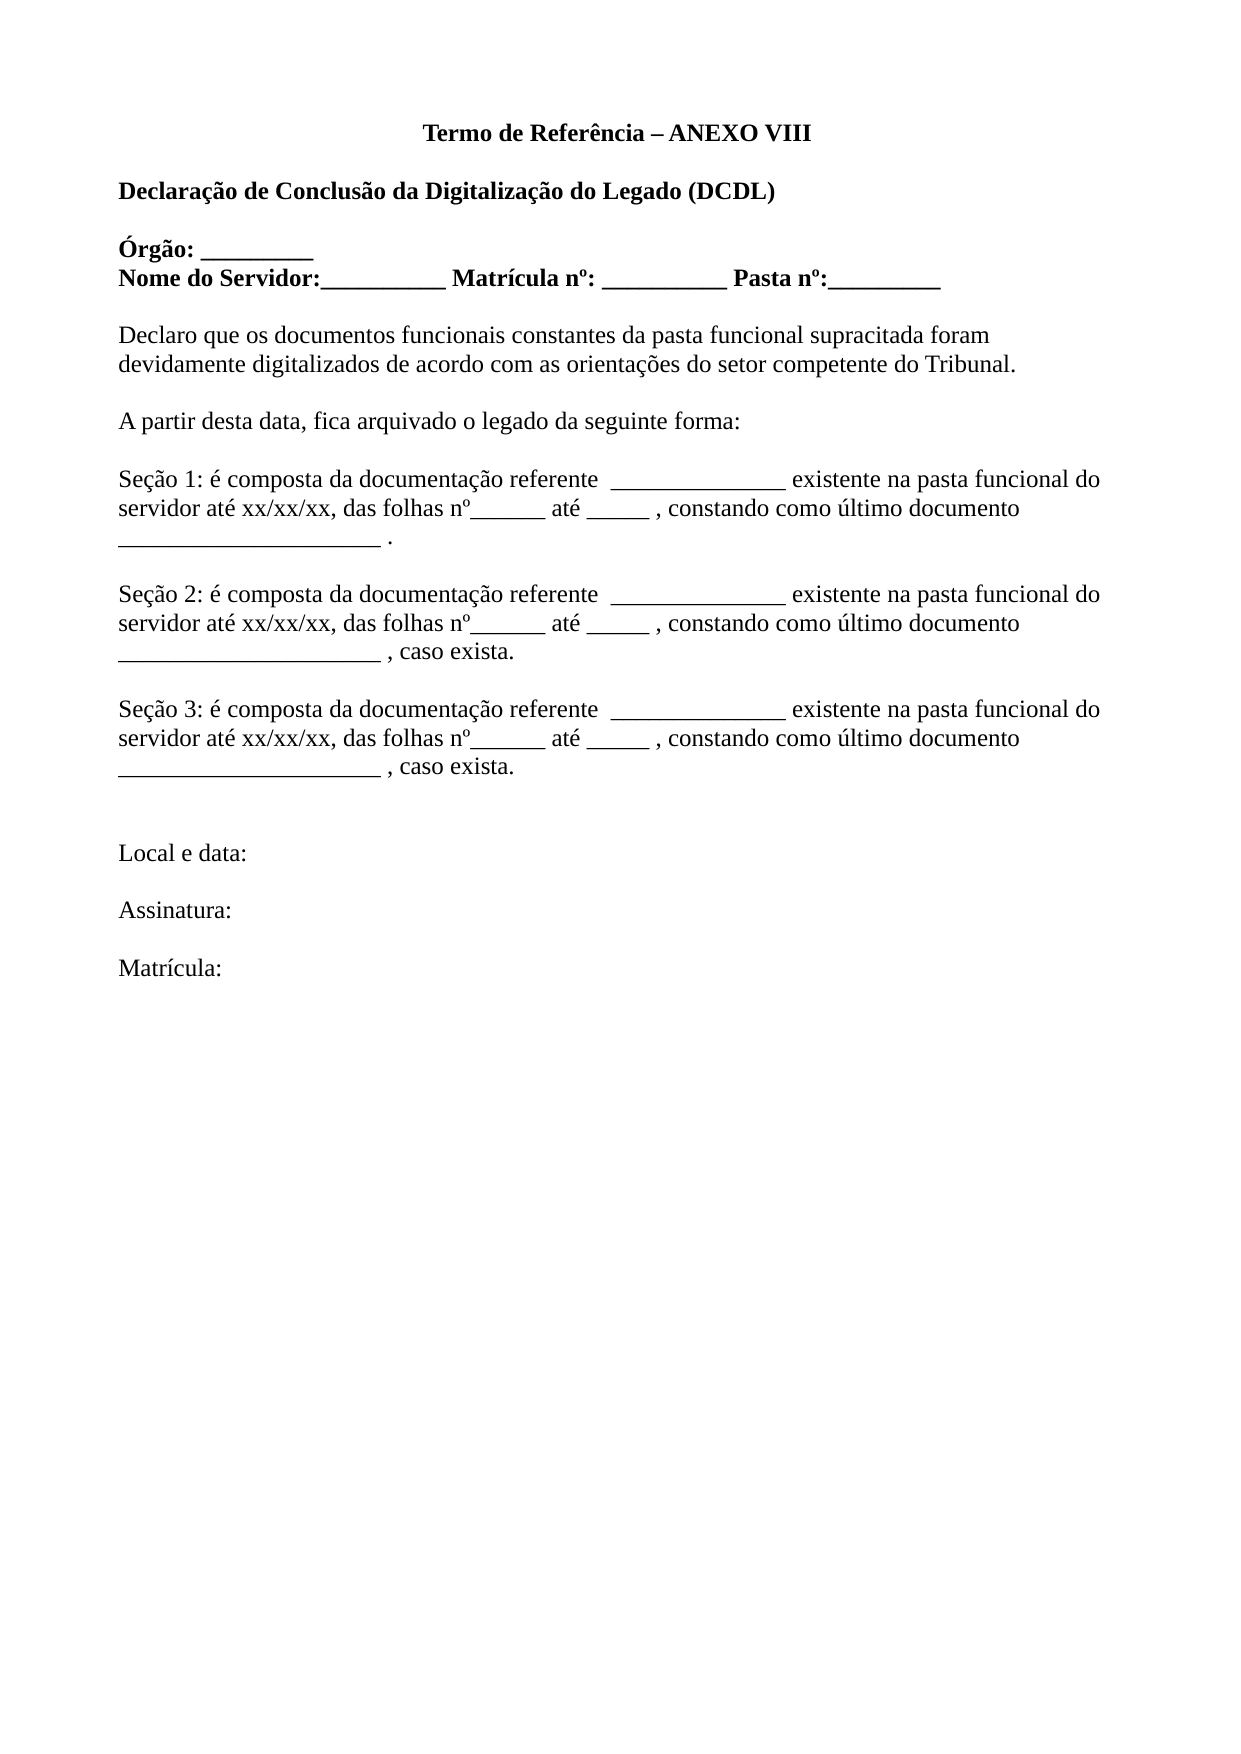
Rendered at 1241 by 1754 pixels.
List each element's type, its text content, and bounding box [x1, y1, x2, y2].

text Assinatura: [118, 895, 1122, 924]
text Seção 3: é composta da documentação referente ______________ existente na pasta funcional do servidor até xx/xx/xx, das folhas nº______ até _____ , constando como último documento _____________________ , caso exista. [118, 694, 1122, 780]
text Nome do Servidor:__________ Matrícula nº: __________ Pasta nº:_________ [118, 263, 1122, 291]
text Órgão: _________ [118, 234, 1122, 263]
text A partir desta data, fica arquivado o legado da seguinte forma: [118, 406, 1122, 435]
text Declaração de Conclusão da Digitalização do Legado (DCDL) [118, 176, 1122, 205]
text Seção 2: é composta da documentação referente ______________ existente na pasta funcional do servidor até xx/xx/xx, das folhas nº______ até _____ , constando como último documento _____________________ , caso exista. [118, 579, 1122, 665]
text Seção 1: é composta da documentação referente ______________ existente na pasta funcional do servidor até xx/xx/xx, das folhas nº______ até _____ , constando como último documento _____________________ . [118, 464, 1122, 550]
text Local e data: [118, 838, 1122, 866]
text Matrícula: [118, 953, 1122, 981]
text Declaro que os documentos funcionais constantes da pasta funcional supracitada foram devidamente digitalizados de acordo com as orientações do setor competente do Tribunal. [118, 320, 1122, 378]
